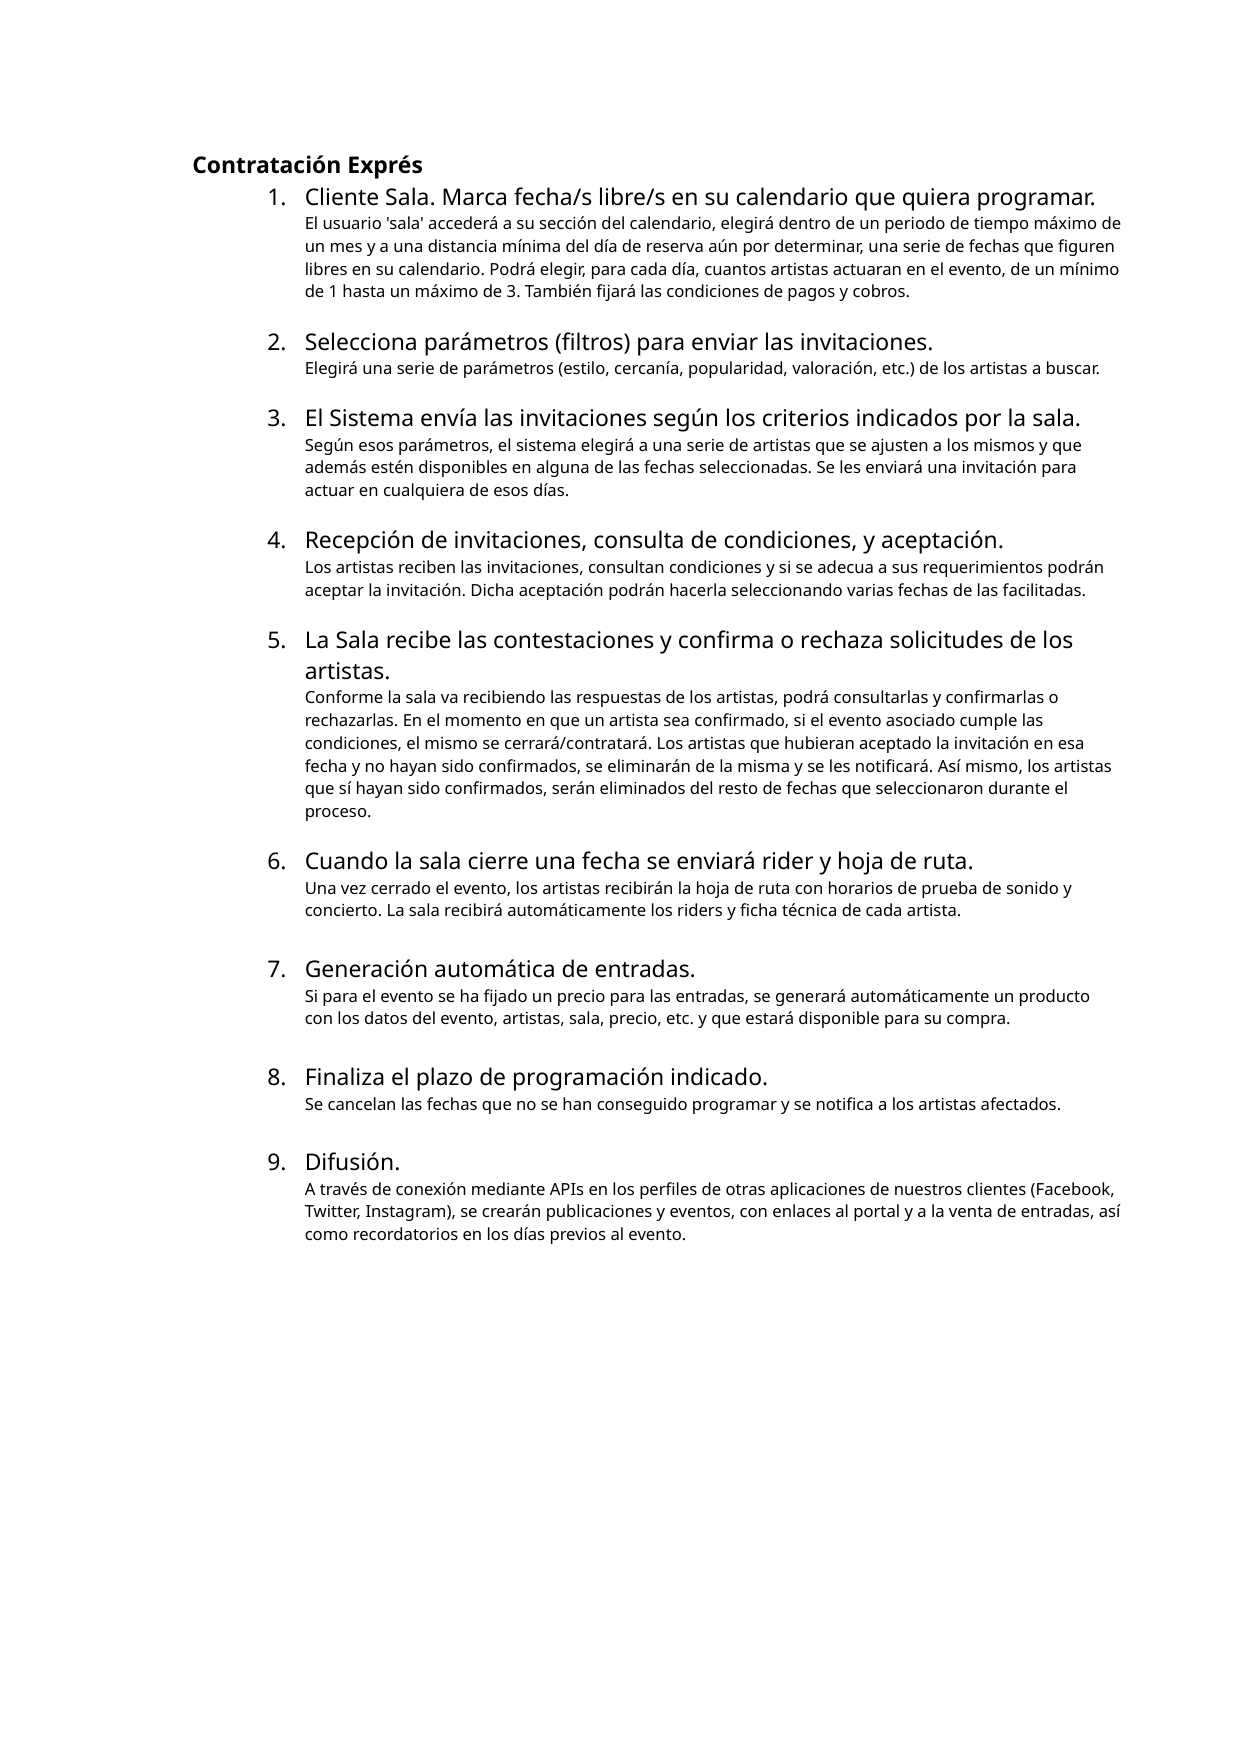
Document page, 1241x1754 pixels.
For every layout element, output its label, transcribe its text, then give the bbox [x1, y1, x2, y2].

list Generación automática de entradas. [267, 953, 1122, 984]
list Selecciona parámetros (filtros) para enviar las invitaciones. [267, 325, 1122, 357]
list Una vez cerrado el evento, los artistas recibirán la hoja de ruta con horarios de prueba de sonido y concierto. La sala recibirá automáticamente los riders y ficha técnica de cada artista. [267, 876, 1122, 922]
list El Sistema envía las invitaciones según los criterios indicados por la sala. [267, 402, 1122, 433]
list Se cancelan las fechas que no se han conseguido programar y se notifica a los artistas afectados. [267, 1092, 1122, 1115]
list Recepción de invitaciones, consulta de condiciones, y aceptación. [267, 524, 1122, 555]
text Contratación Exprés [192, 149, 1122, 181]
list A través de conexión mediante APIs en los perfiles de otras aplicaciones de nuestros clientes (Facebook, Twitter, Instagram), se crearán publicaciones y eventos, con enlaces al portal y a la venta de entradas, así como recordatorios en los días previos al evento. [267, 1177, 1122, 1245]
list Si para el evento se ha fijado un precio para las entradas, se generará automáticamente un producto con los datos del evento, artistas, sala, precio, etc. y que estará disponible para su compra. [267, 984, 1122, 1029]
list El usuario 'sala' accederá a su sección del calendario, elegirá dentro de un periodo de tiempo máximo de un mes y a una distancia mínima del día de reserva aún por determinar, una serie de fechas que figuren libres en su calendario. Podrá elegir, para cada día, cuantos artistas actuaran en el evento, de un mínimo de 1 hasta un máximo de 3. También fijará las condiciones de pagos y cobros. [267, 212, 1122, 303]
list La Sala recibe las contestaciones y confirma o rechaza solicitudes de los artistas. [267, 623, 1122, 686]
list Cliente Sala. Marca fecha/s libre/s en su calendario que quiera programar. [267, 181, 1122, 212]
list Difusión. [267, 1146, 1122, 1177]
list Los artistas reciben las invitaciones, consultan condiciones y si se adecua a sus requerimientos podrán aceptar la invitación. Dicha aceptación podrán hacerla seleccionando varias fechas de las facilitadas. [267, 555, 1122, 601]
list Según esos parámetros, el sistema elegirá a una serie de artistas que se ajusten a los mismos y que además estén disponibles en alguna de las fechas seleccionadas. Se les enviará una invitación para actuar en cualquiera de esos días. [267, 433, 1122, 501]
list Conforme la sala va recibiendo las respuestas de los artistas, podrá consultarlas y confirmarlas o rechazarlas. En el momento en que un artista sea confirmado, si el evento asociado cumple las condiciones, el mismo se cerrará/contratará. Los artistas que hubieran aceptado la invitación en esa fecha y no hayan sido confirmados, se eliminarán de la misma y se les notificará. Así mismo, los artistas que sí hayan sido confirmados, serán eliminados del resto de fechas que seleccionaron durante el proceso. [267, 686, 1122, 822]
list Cuando la sala cierre una fecha se enviará rider y hoja de ruta. [267, 845, 1122, 876]
list Elegirá una serie de parámetros (estilo, cercanía, popularidad, valoración, etc.) de los artistas a buscar. [267, 357, 1122, 379]
list Finaliza el plazo de programación indicado. [267, 1061, 1122, 1092]
